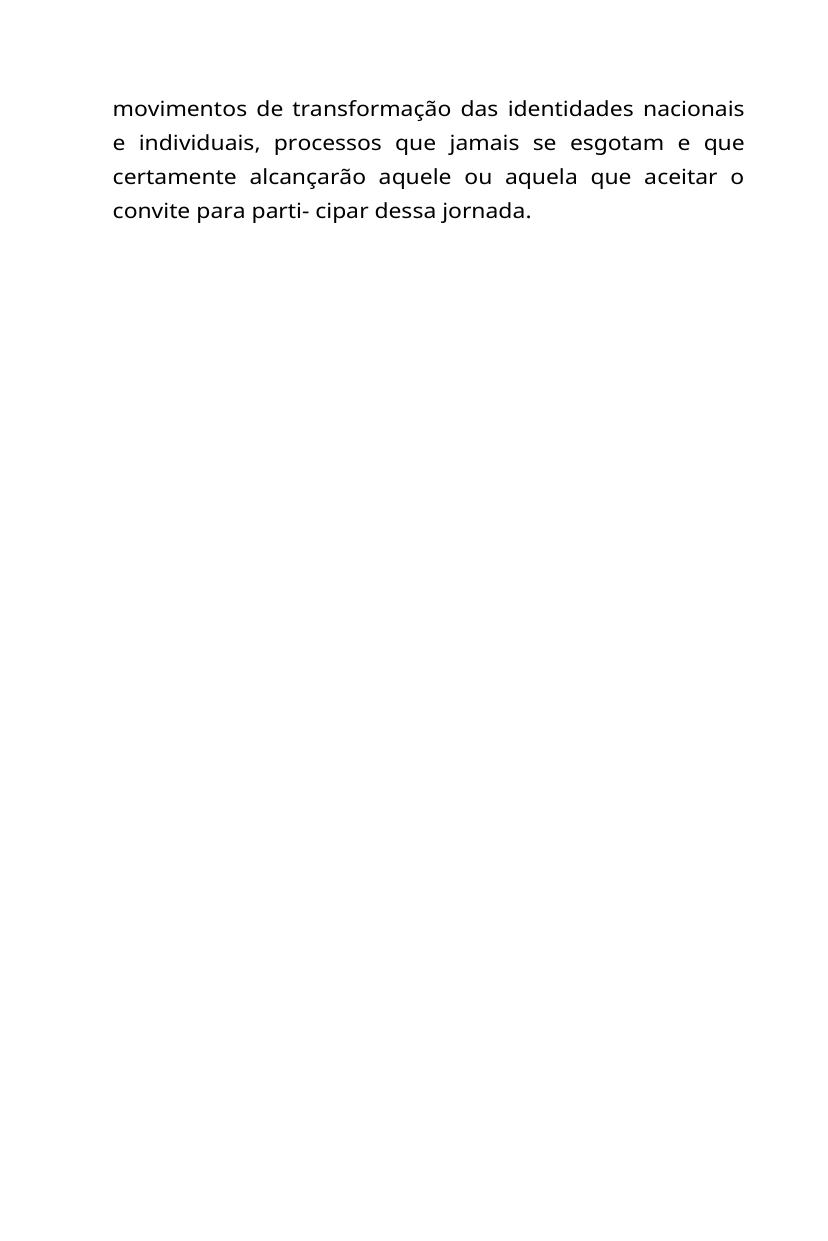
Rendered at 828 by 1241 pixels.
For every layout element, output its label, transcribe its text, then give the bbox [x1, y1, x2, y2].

text movimentos de transformação das identidades nacionais e individuais, processos que jamais se esgotam e que certamente alcançarão aquele ou aquela que aceitar o convite para parti- cipar dessa jornada. [112, 94, 745, 224]
